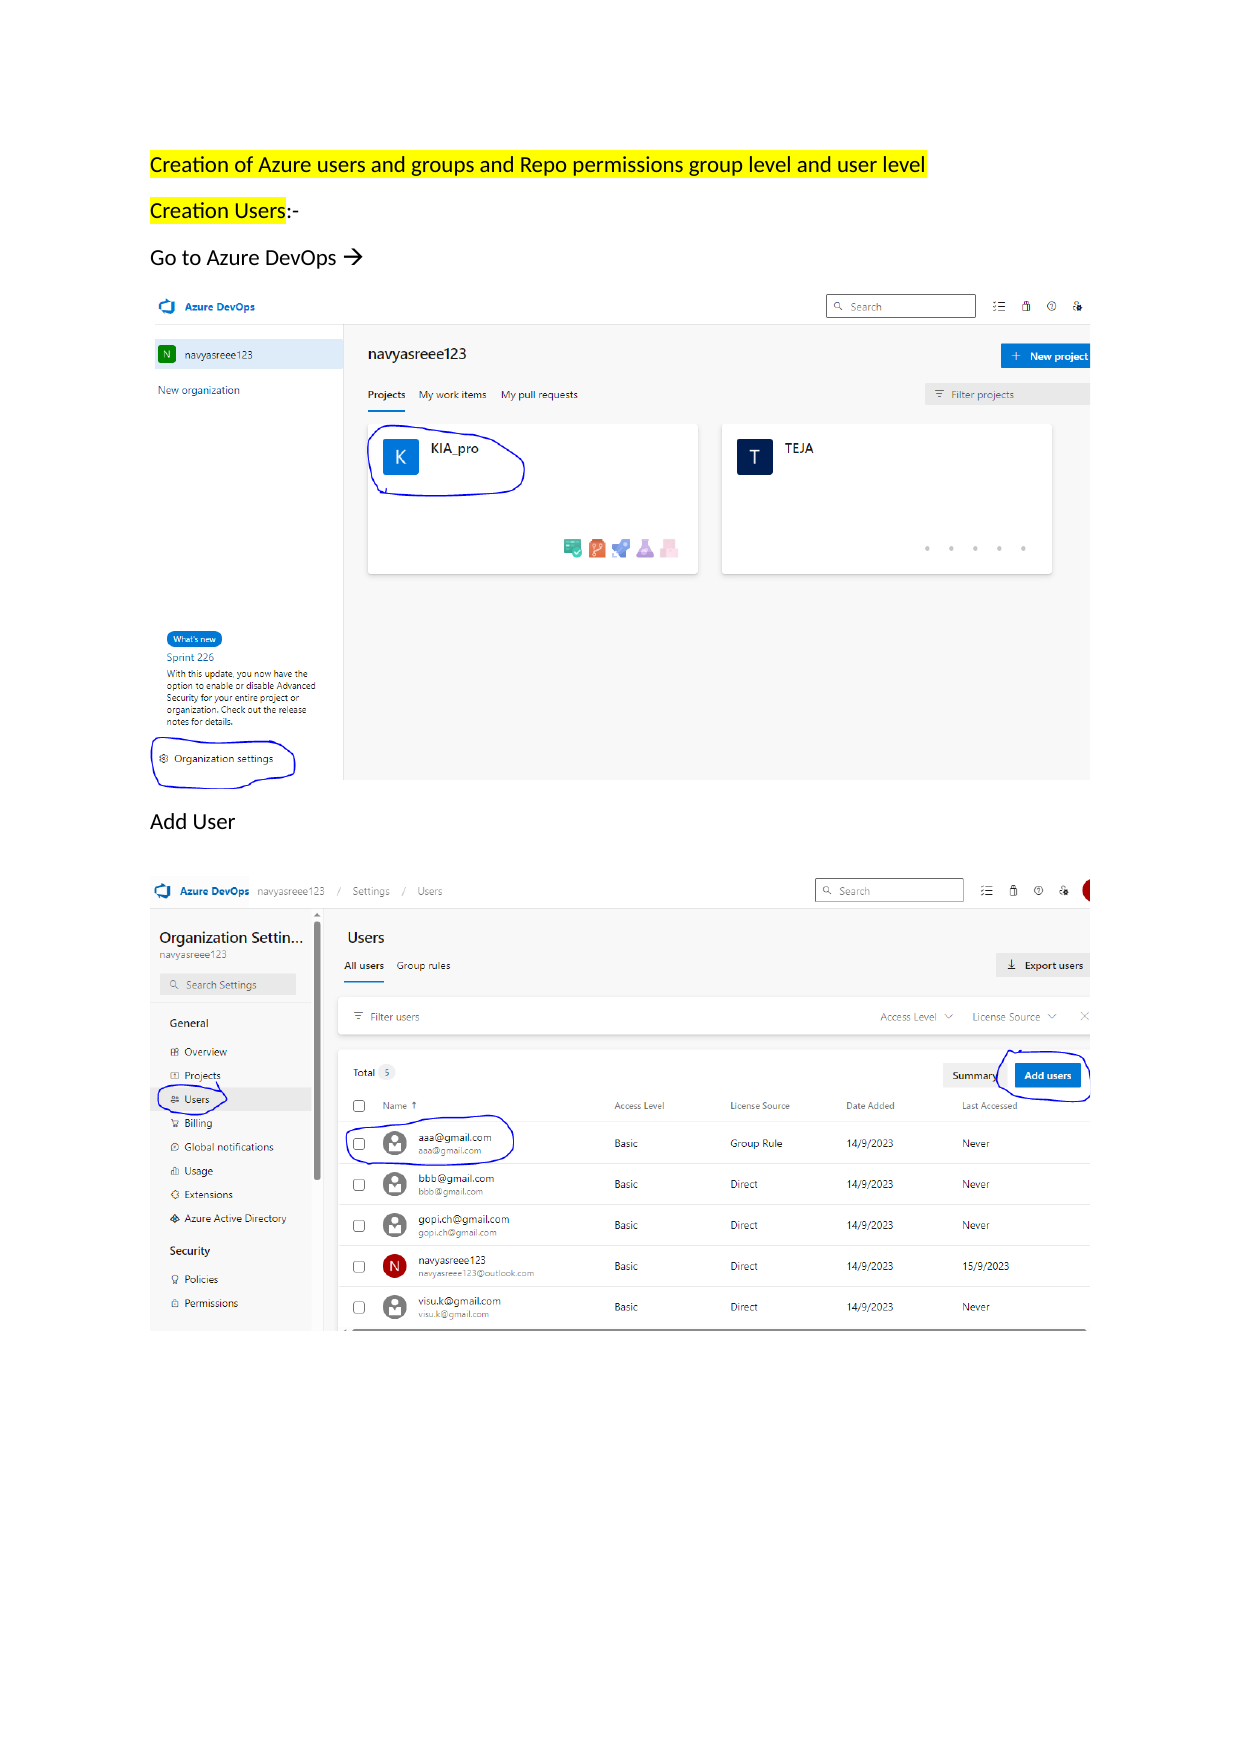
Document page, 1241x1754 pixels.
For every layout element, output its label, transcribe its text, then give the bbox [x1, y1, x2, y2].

text Add User [150, 807, 1090, 835]
text Creation of Azure users and groups and Repo permissions group level and user level [150, 150, 1090, 178]
text Creation Users:- [150, 197, 1090, 224]
text Go to Azure DevOps  [150, 243, 1090, 271]
